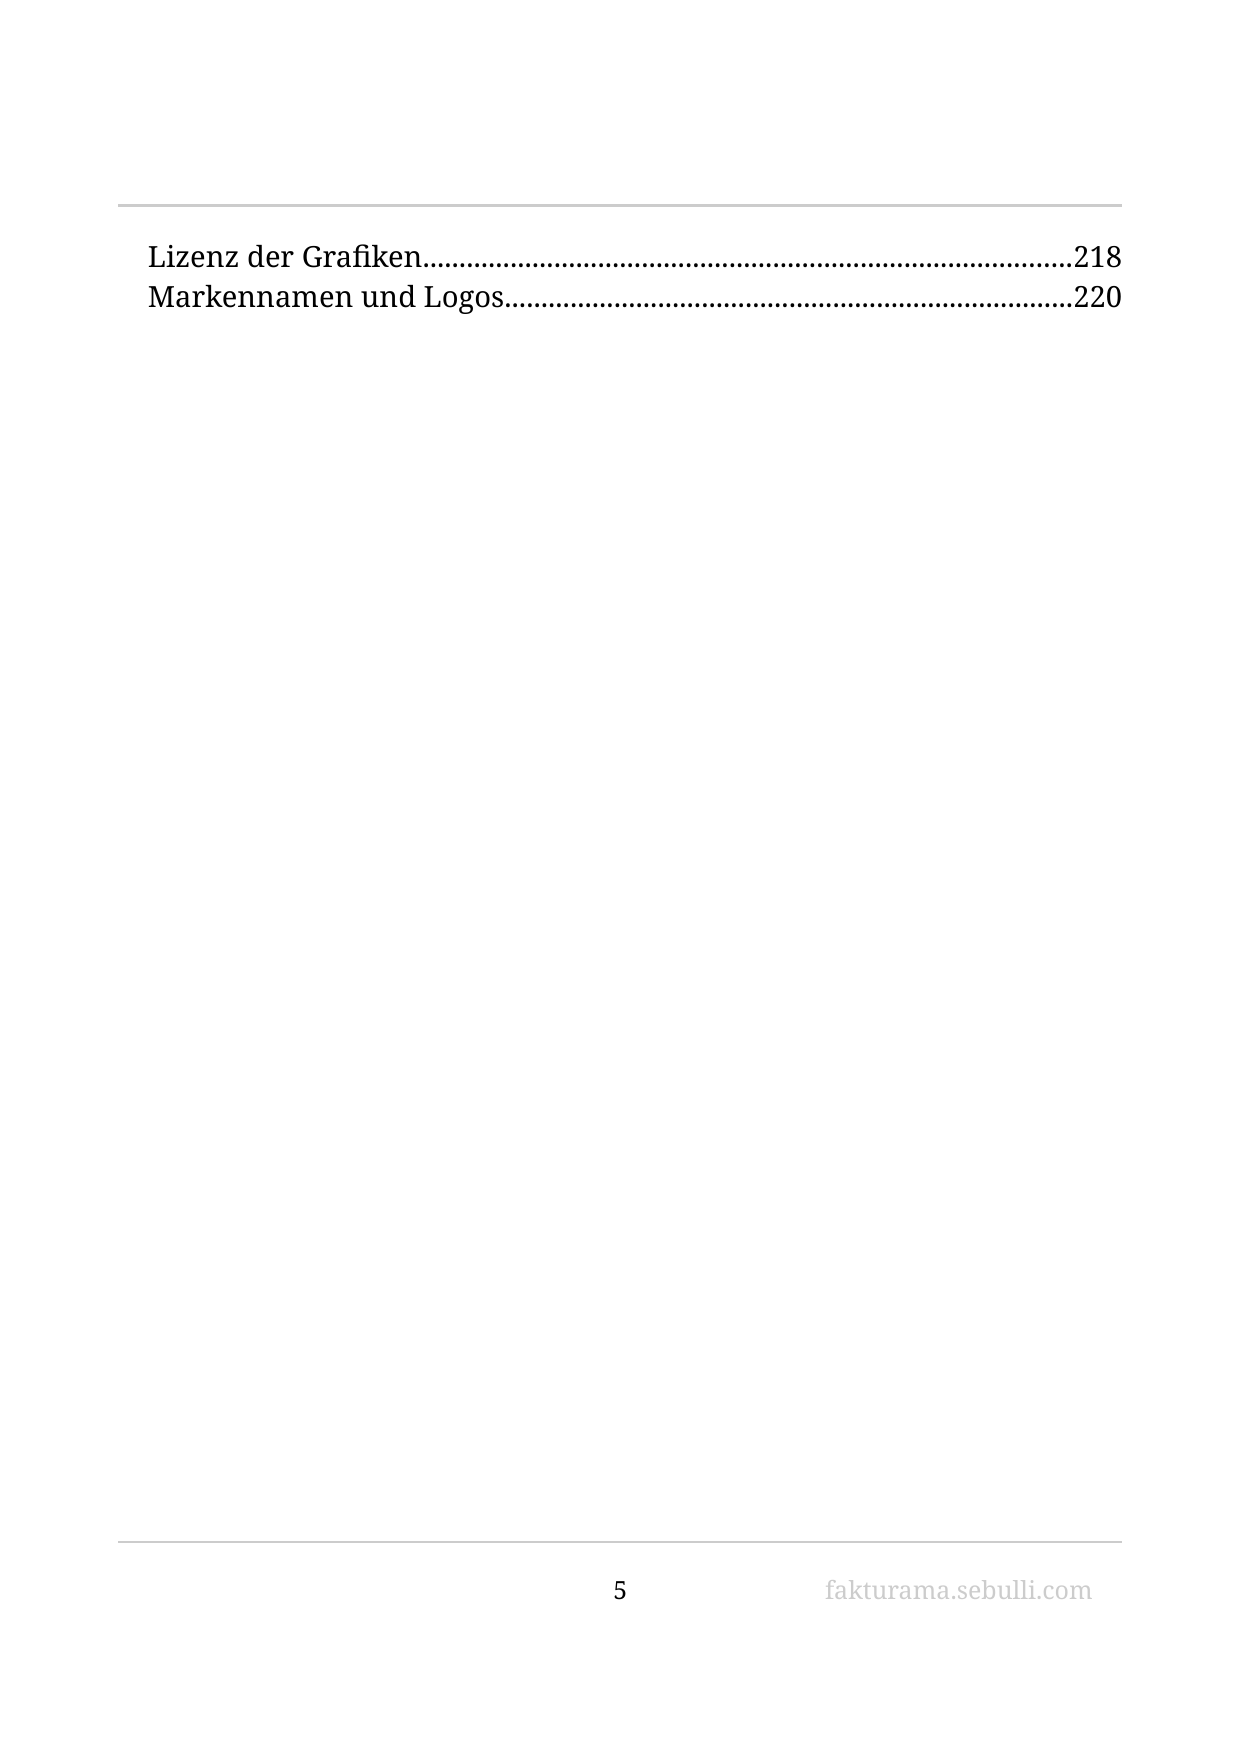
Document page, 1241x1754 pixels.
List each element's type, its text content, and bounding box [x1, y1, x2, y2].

text Lizenz der Grafiken 218 [148, 236, 1122, 276]
text Markennamen und Logos 220 [148, 276, 1122, 316]
